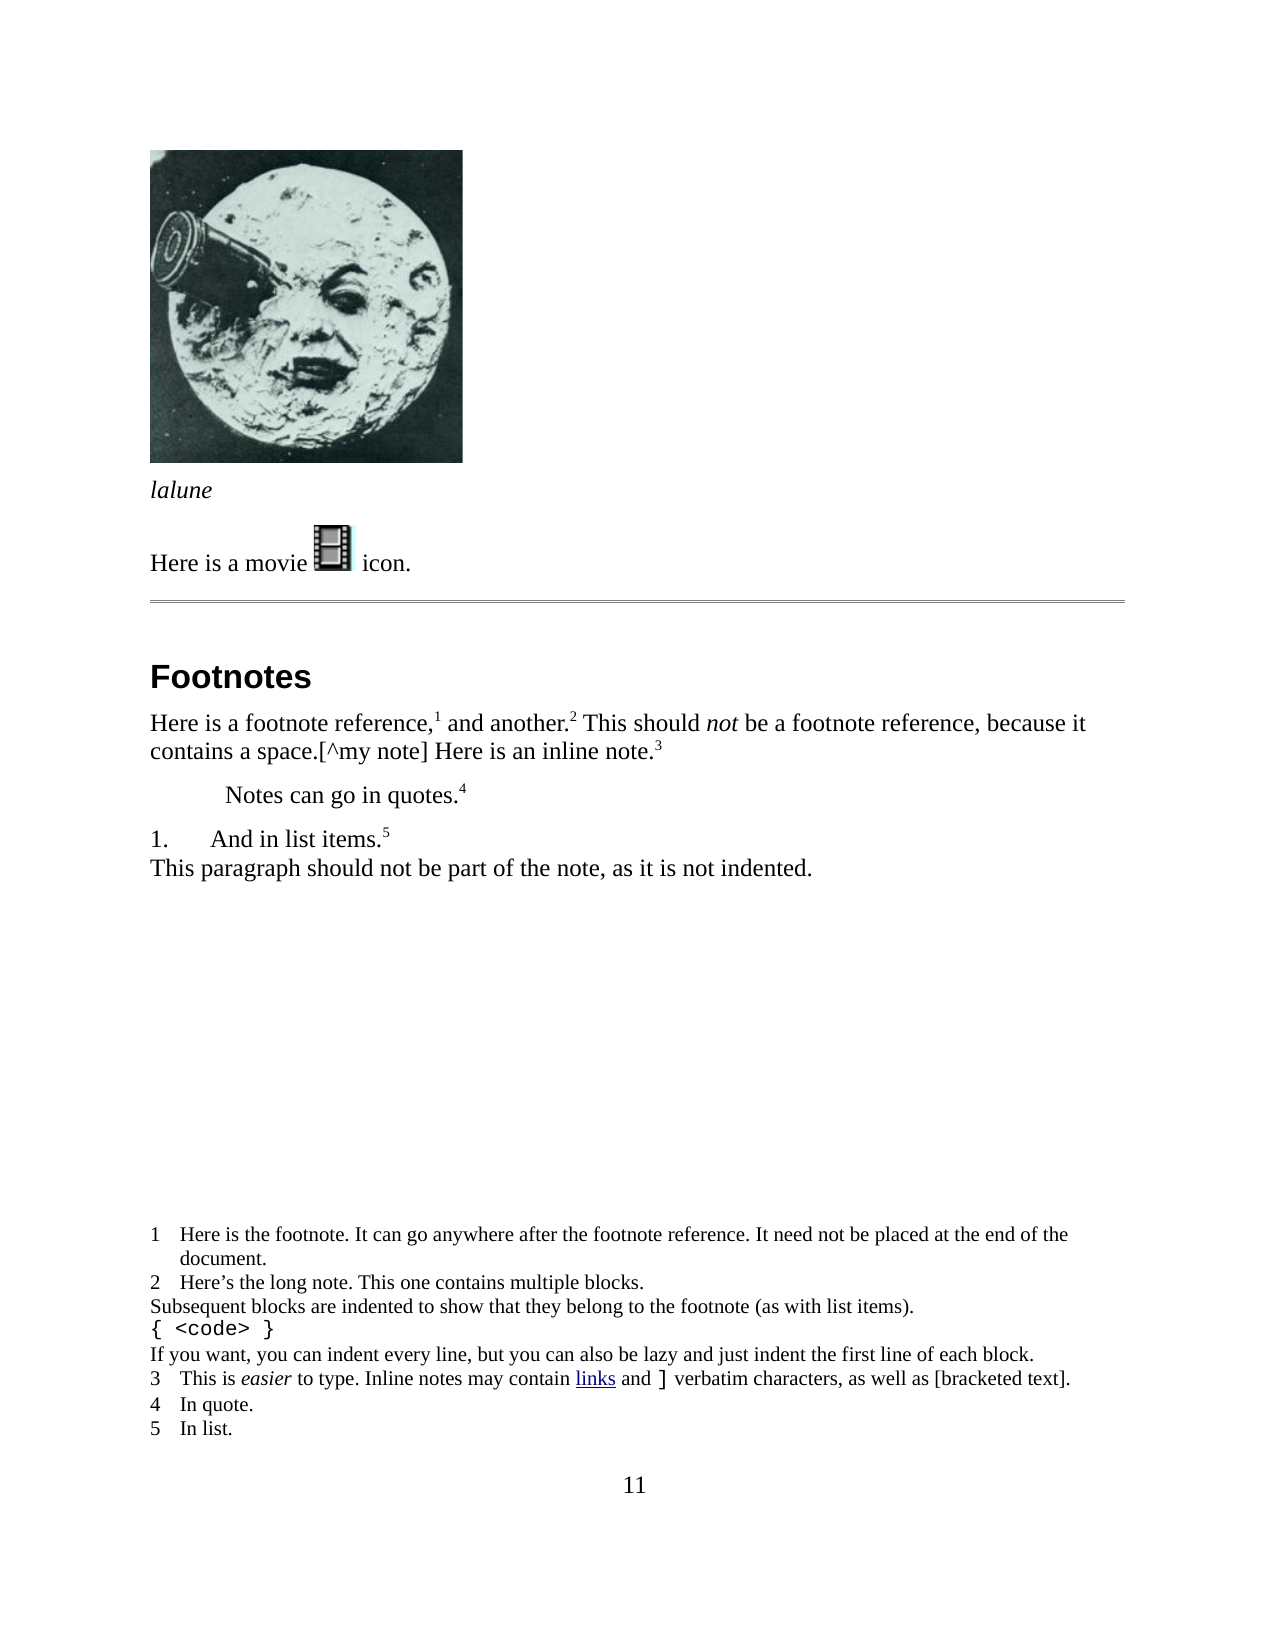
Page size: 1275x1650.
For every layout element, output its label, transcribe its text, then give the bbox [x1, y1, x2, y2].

text { <code> } [150, 1318, 1125, 1342]
text Here is the footnote. It can go anywhere after the footnote reference. It need not be placed at the end of the document. [150, 1222, 1125, 1270]
list And in list items. [150, 824, 1125, 853]
text If you want, you can indent every line, but you can also be lazy and just indent the first line of each block. [150, 1342, 1125, 1366]
text lalune [150, 475, 1125, 504]
subtitle Footnotes [150, 657, 1125, 695]
text Here’s the long note. This one contains multiple blocks. [150, 1270, 1125, 1294]
text This is easier to type. Inline notes may contain links and ] verbatim characters, as well as [bracketed text]. [150, 1366, 1125, 1392]
text This paragraph should not be part of the note, as it is not indented. [150, 853, 1125, 881]
text Here is a footnote reference, and another. This should not be a footnote reference, because it contains a space.[^my note] Here is an inline note. [150, 708, 1125, 765]
list In list. [150, 1416, 1125, 1440]
text Notes can go in quotes. [225, 780, 1125, 809]
picture [150, 150, 463, 463]
text In quote. [150, 1392, 1125, 1416]
text Here is a movie icon. [150, 525, 1125, 576]
text Subsequent blocks are indented to show that they belong to the footnote (as with list items). [150, 1294, 1125, 1318]
picture [313, 525, 356, 571]
